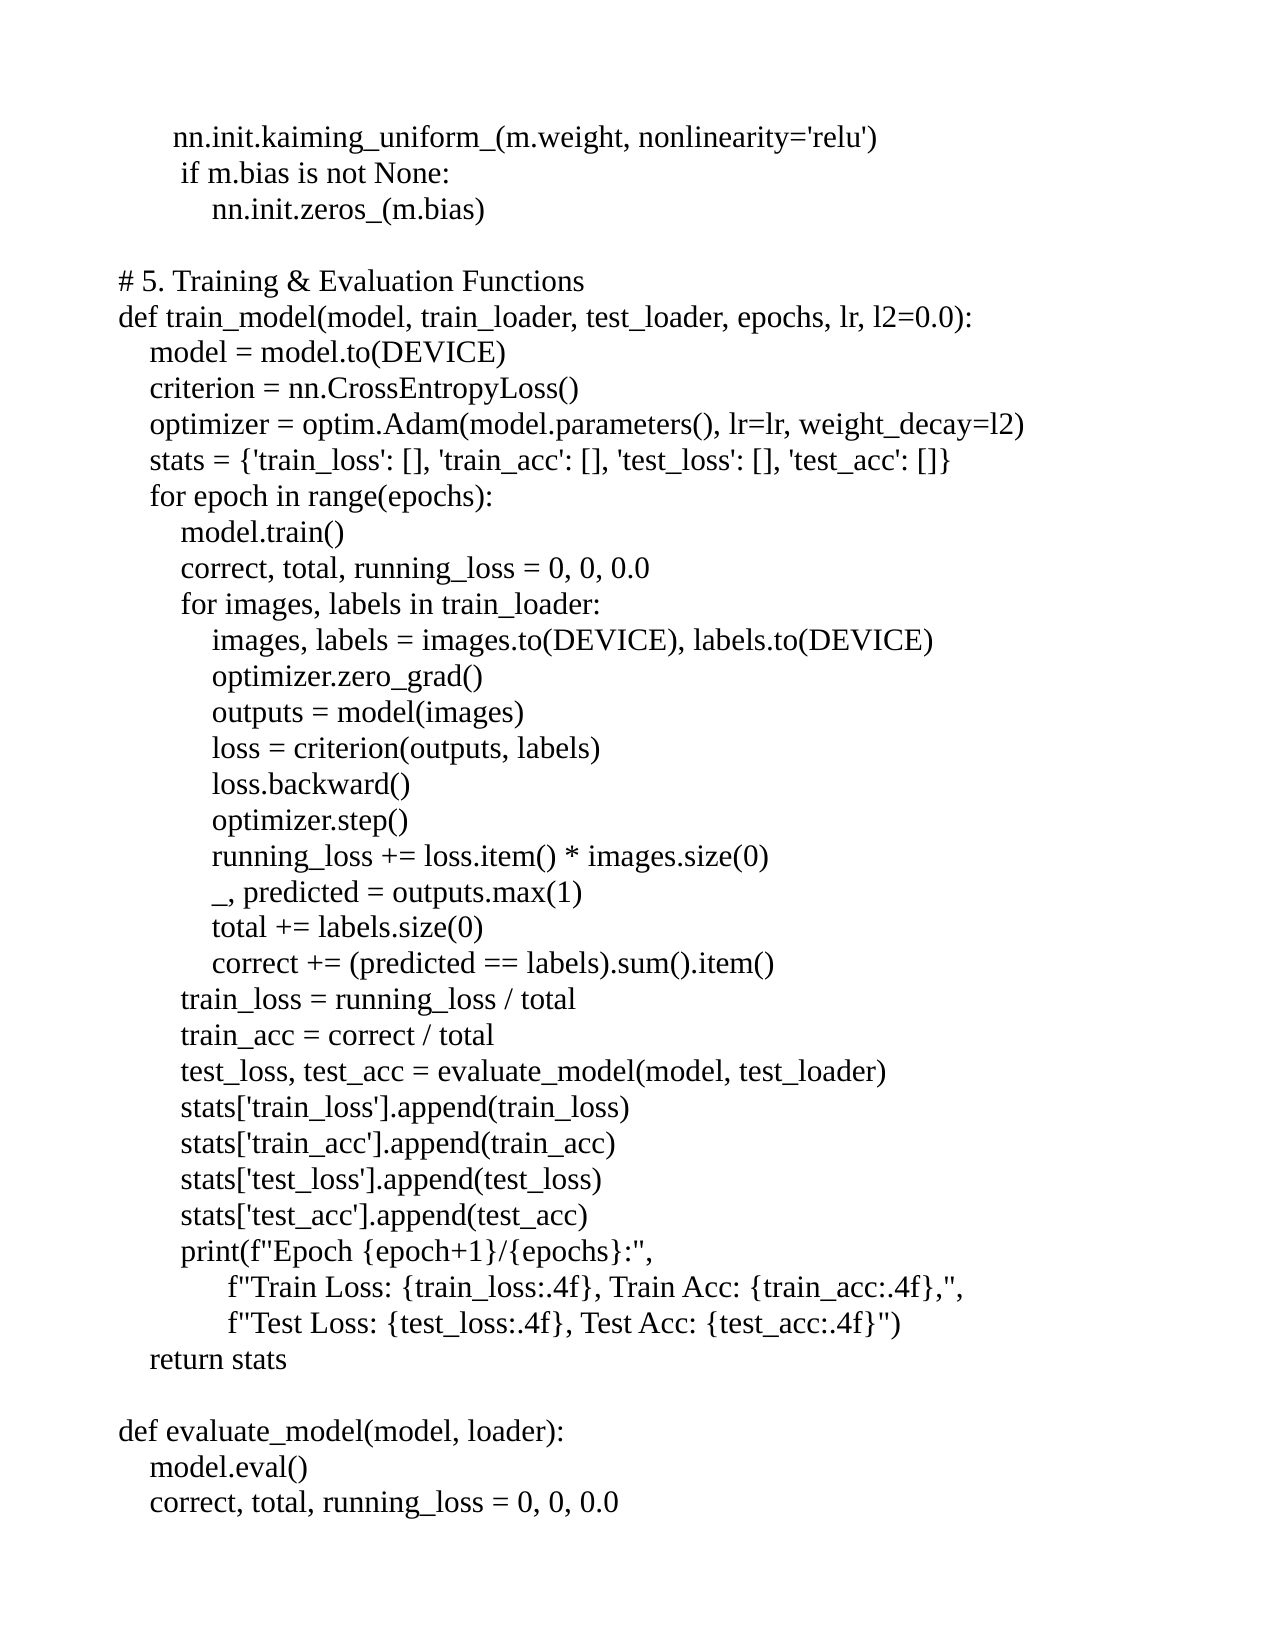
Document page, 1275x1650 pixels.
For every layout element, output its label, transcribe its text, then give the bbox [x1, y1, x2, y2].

text def train_model(model, train_loader, test_loader, epochs, lr, l2=0.0): [118, 298, 1157, 334]
text return stats [118, 1340, 1157, 1376]
text model.train() [118, 513, 1157, 549]
text stats['test_acc'].append(test_acc) [118, 1196, 1157, 1232]
text train_acc = correct / total [118, 1017, 1157, 1052]
text if m.bias is not None: [118, 154, 1157, 190]
text _, predicted = outputs.max(1) [118, 873, 1157, 909]
text optimizer = optim.Adam(model.parameters(), lr=lr, weight_decay=l2) [118, 406, 1157, 442]
text running_loss += loss.item() * images.size(0) [118, 837, 1157, 873]
text nn.init.zeros_(m.bias) [118, 190, 1157, 226]
text train_loss = running_loss / total [118, 981, 1157, 1017]
text loss = criterion(outputs, labels) [118, 729, 1157, 765]
text optimizer.step() [118, 801, 1157, 837]
text for epoch in range(epochs): [118, 477, 1157, 513]
text f"Train Loss: {train_loss:.4f}, Train Acc: {train_acc:.4f},", [118, 1268, 1157, 1304]
text loss.backward() [118, 765, 1157, 801]
text model = model.to(DEVICE) [118, 334, 1157, 370]
text correct, total, running_loss = 0, 0, 0.0 [118, 1484, 1157, 1520]
text optimizer.zero_grad() [118, 657, 1157, 693]
text nn.init.kaiming_uniform_(m.weight, nonlinearity='relu') [118, 118, 1157, 154]
text model.eval() [118, 1448, 1157, 1484]
text correct, total, running_loss = 0, 0, 0.0 [118, 549, 1157, 585]
text print(f"Epoch {epoch+1}/{epochs}:", [118, 1232, 1157, 1268]
text stats['test_loss'].append(test_loss) [118, 1160, 1157, 1196]
text criterion = nn.CrossEntropyLoss() [118, 370, 1157, 406]
text stats['train_loss'].append(train_loss) [118, 1088, 1157, 1124]
text def evaluate_model(model, loader): [118, 1412, 1157, 1448]
text correct += (predicted == labels).sum().item() [118, 945, 1157, 981]
text stats['train_acc'].append(train_acc) [118, 1124, 1157, 1160]
text total += labels.size(0) [118, 909, 1157, 945]
text outputs = model(images) [118, 693, 1157, 729]
text images, labels = images.to(DEVICE), labels.to(DEVICE) [118, 621, 1157, 657]
text test_loss, test_acc = evaluate_model(model, test_loader) [118, 1052, 1157, 1088]
text stats = {'train_loss': [], 'train_acc': [], 'test_loss': [], 'test_acc': []} [118, 442, 1157, 477]
text for images, labels in train_loader: [118, 585, 1157, 621]
text f"Test Loss: {test_loss:.4f}, Test Acc: {test_acc:.4f}") [118, 1304, 1157, 1340]
text # 5. Training & Evaluation Functions [118, 262, 1157, 298]
